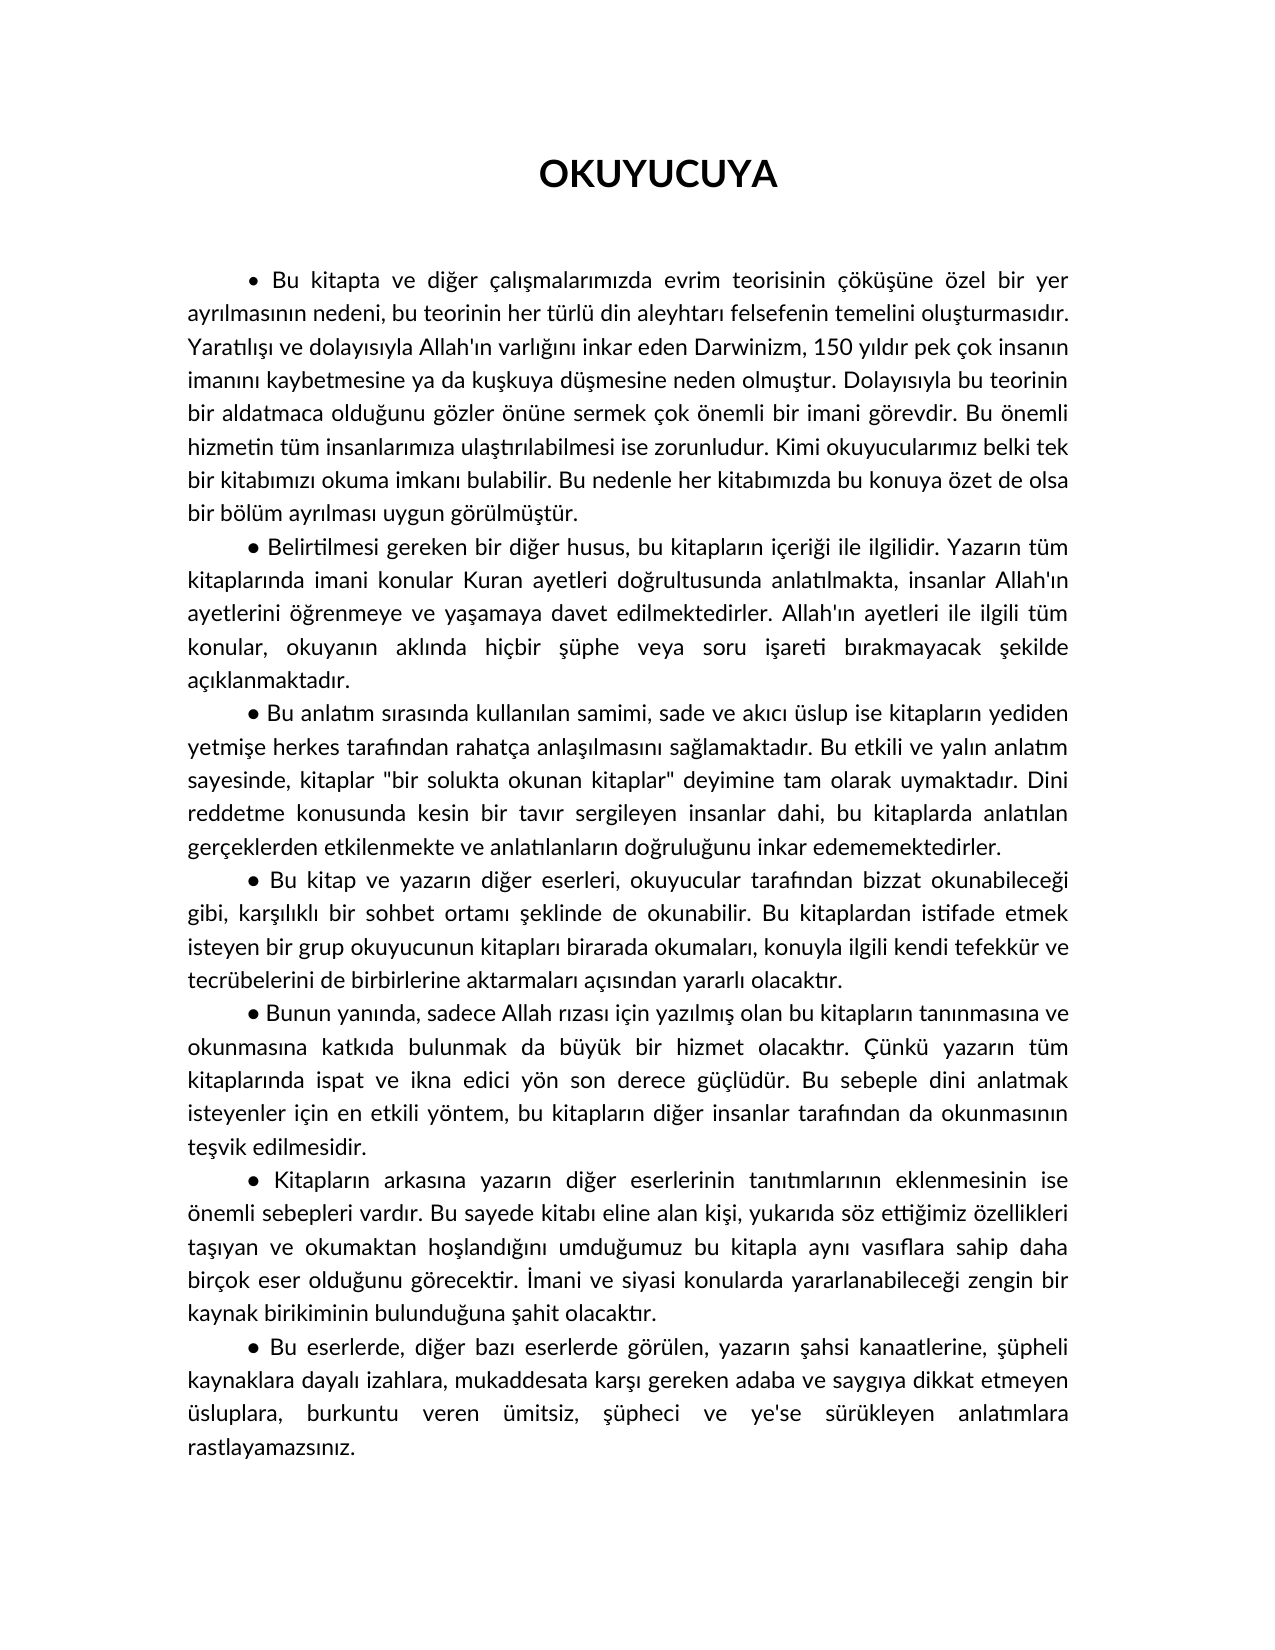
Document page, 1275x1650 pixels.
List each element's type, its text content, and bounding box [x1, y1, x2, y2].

text • Belirtilmesi gereken bir diğer husus, bu kitapların içeriği ile ilgilidir. Yazarın tüm kitaplarında imani konular Kuran ayetleri doğrultusunda anlatılmakta, insanlar Allah'ın ayetlerini öğrenmeye ve yaşamaya davet edilmektedirler. Allah'ın ayetleri ile ilgili tüm konular, okuyanın aklında hiçbir şüphe veya soru işareti bırakmayacak şekilde açıklanmaktadır. [187, 528, 1070, 695]
text OKUYUCUYA [187, 150, 1070, 195]
text • Bu eserlerde, diğer bazı eserlerde görülen, yazarın şahsi kanaatlerine, şüpheli kaynaklara dayalı izahlara, mukaddesata karşı gereken adaba ve saygıya dikkat etmeyen üsluplara, burkuntu veren ümitsiz, şüpheci ve ye'se sürükleyen anlatımlara rastlayamazsınız. [187, 1328, 1070, 1462]
text • Kitapların arkasına yazarın diğer eserlerinin tanıtımlarının eklenmesinin ise önemli sebepleri vardır. Bu sayede kitabı eline alan kişi, yukarıda söz ettiğimiz özellikleri taşıyan ve okumaktan hoşlandığını umduğumuz bu kitapla aynı vasıflara sahip daha birçok eser olduğunu görecektir. İmani ve siyasi konularda yararlanabileceği zengin bir kaynak birikiminin bulunduğuna şahit olacaktır. [187, 1162, 1070, 1328]
text • Bu anlatım sırasında kullanılan samimi, sade ve akıcı üslup ise kitapların yediden yetmişe herkes tarafından rahatça anlaşılmasını sağlamaktadır. Bu etkili ve yalın anlatım sayesinde, kitaplar "bir solukta okunan kitaplar" deyimine tam olarak uymaktadır. Dini reddetme konusunda kesin bir tavır sergileyen insanlar dahi, bu kitaplarda anlatılan gerçeklerden etkilenmekte ve anlatılanların doğruluğunu inkar edememektedirler. [187, 695, 1070, 862]
text • Bunun yanında, sadece Allah rızası için yazılmış olan bu kitapların tanınmasına ve okunmasına katkıda bulunmak da büyük bir hizmet olacaktır. Çünkü yazarın tüm kitaplarında ispat ve ikna edici yön son derece güçlüdür. Bu sebeple dini anlatmak isteyenler için en etkili yöntem, bu kitapların diğer insanlar tarafından da okunmasının teşvik edilmesidir. [187, 995, 1070, 1162]
text • Bu kitapta ve diğer çalışmalarımızda evrim teorisinin çöküşüne özel bir yer ayrılmasının nedeni, bu teorinin her türlü din aleyhtarı felsefenin temelini oluşturmasıdır. Yaratılışı ve dolayısıyla Allah'ın varlığını inkar eden Darwinizm, 150 yıldır pek çok insanın imanını kaybetmesine ya da kuşkuya düşmesine neden olmuştur. Dolayısıyla bu teorinin bir aldatmaca olduğunu gözler önüne sermek çok önemli bir imani görevdir. Bu önemli hizmetin tüm insanlarımıza ulaştırılabilmesi ise zorunludur. Kimi okuyucularımız belki tek bir kitabımızı okuma imkanı bulabilir. Bu nedenle her kitabımızda bu konuya özet de olsa bir bölüm ayrılması uygun görülmüştür. [187, 262, 1070, 528]
text • Bu kitap ve yazarın diğer eserleri, okuyucular tarafından bizzat okunabileceği gibi, karşılıklı bir sohbet ortamı şeklinde de okunabilir. Bu kitaplardan istifade etmek isteyen bir grup okuyucunun kitapları birarada okumaları, konuyla ilgili kendi tefekkür ve tecrübelerini de birbirlerine aktarmaları açısından yararlı olacaktır. [187, 862, 1070, 995]
